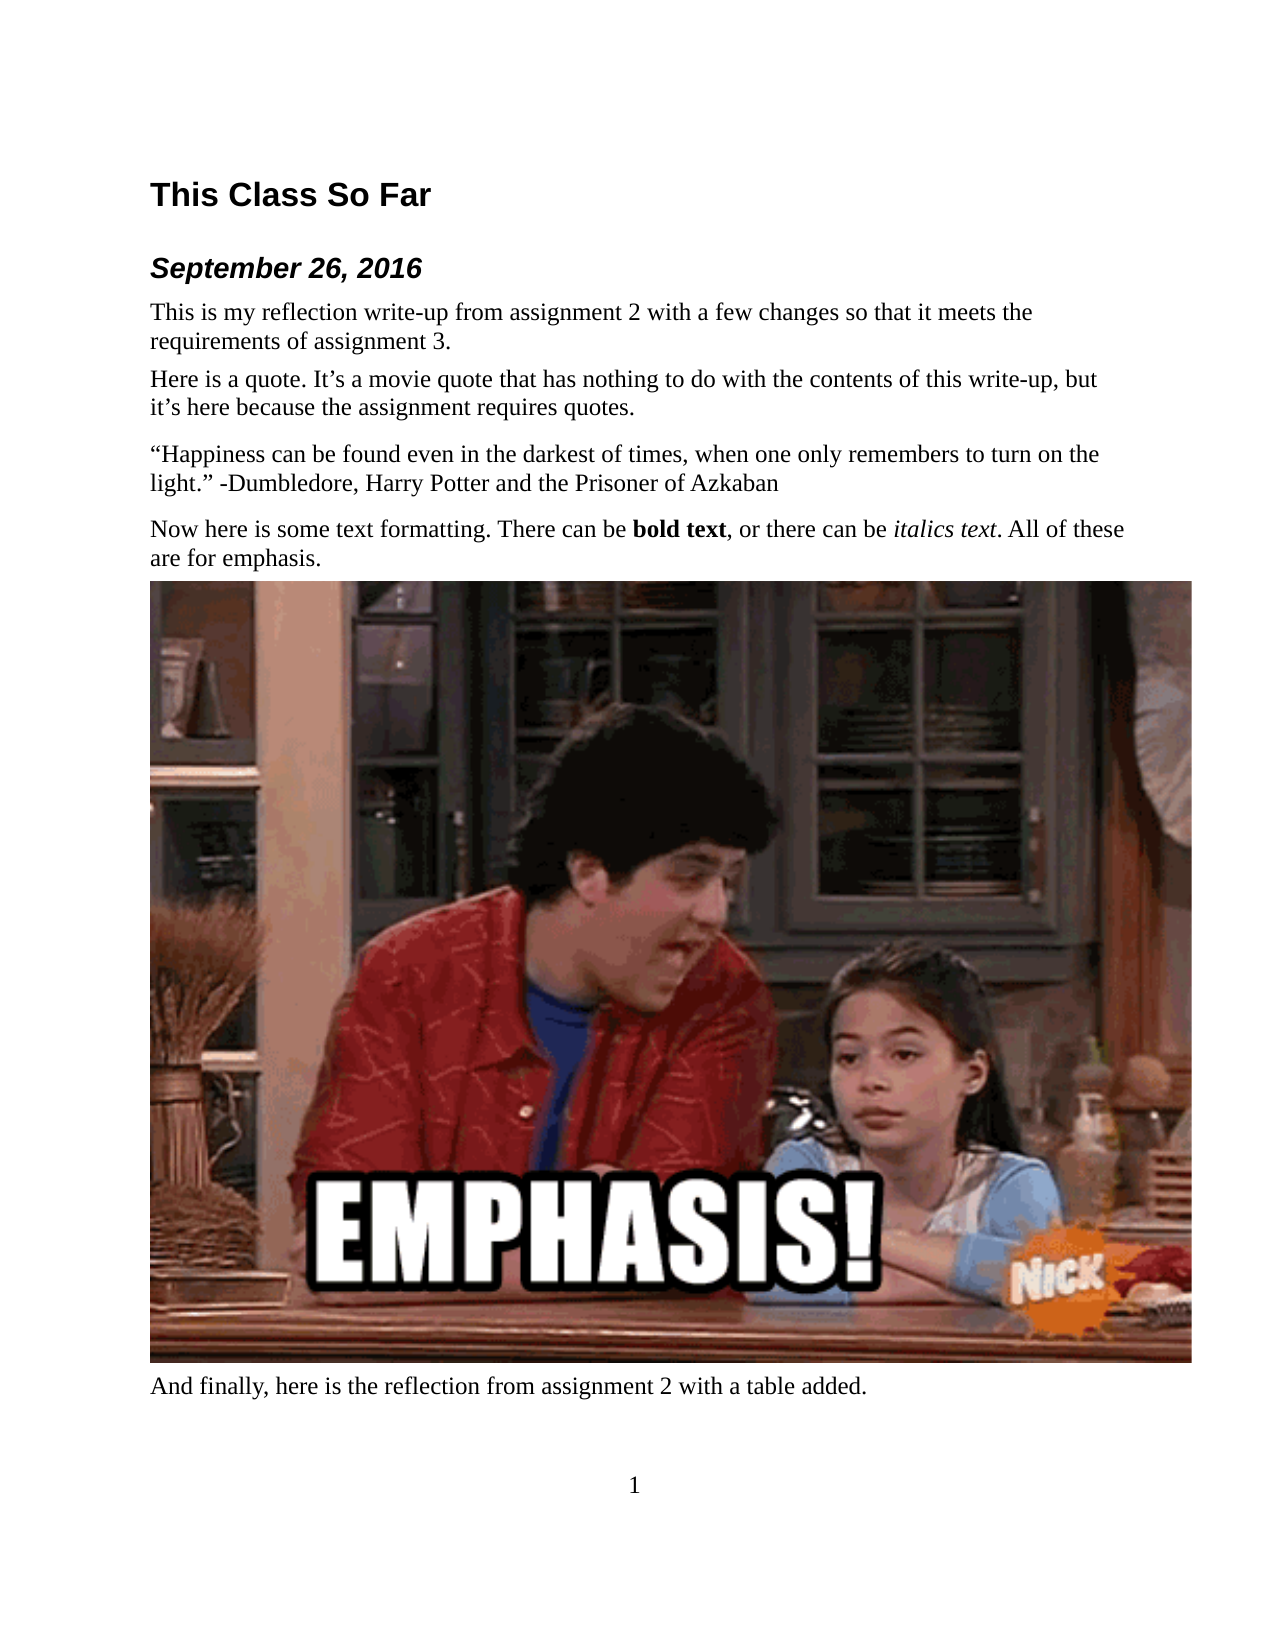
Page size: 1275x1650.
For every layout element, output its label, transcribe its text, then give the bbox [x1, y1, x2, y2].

text Here is a quote. It’s a movie quote that has nothing to do with the contents of this write-up, but it’s here because the assignment requires quotes. [150, 364, 1125, 421]
picture [150, 581, 1192, 1363]
text And finally, here is the reflection from assignment 2 with a table added. [150, 1371, 1125, 1400]
subtitle September 26, 2016 [150, 251, 1125, 285]
subtitle This Class So Far [150, 175, 1125, 214]
text This is my reflection write-up from assignment 2 with a few changes so that it meets the requirements of assignment 3. [150, 297, 1125, 355]
text Now here is some text formatting. There can be bold text, or there can be italics text. All of these are for emphasis. [150, 514, 1125, 572]
text “Happiness can be found even in the darkest of times, when one only remembers to turn on the light.” -Dumbledore, Harry Potter and the Prisoner of Azkaban [150, 439, 1125, 497]
